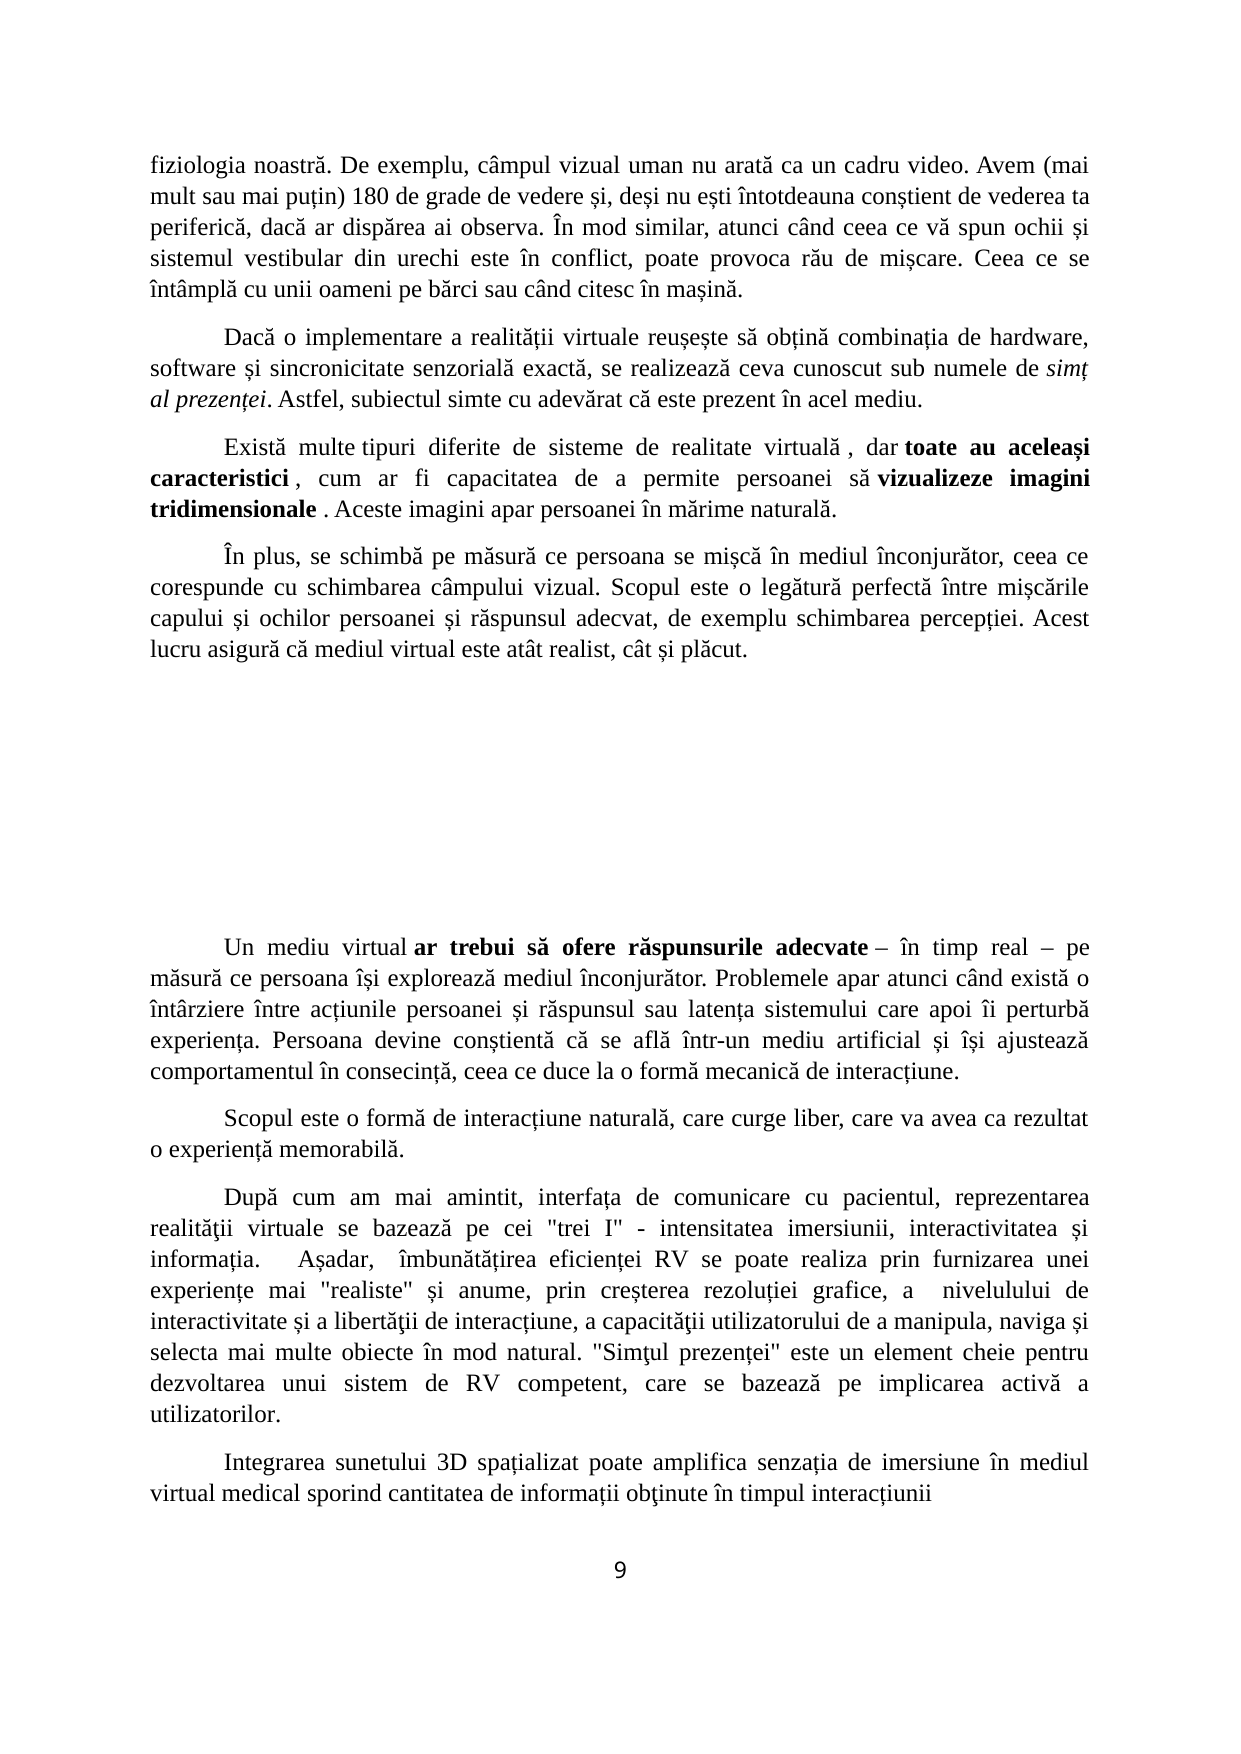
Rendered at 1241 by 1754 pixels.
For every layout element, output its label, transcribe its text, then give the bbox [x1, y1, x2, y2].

text După cum am mai amintit, interfața de comunicare cu pacientul, reprezentarea realităţii virtuale se bazează pe cei "trei I" - intensitatea imersiunii, interactivitatea și informația. Așadar, îmbunătățirea eficienței RV se poate realiza prin furnizarea unei experiențe mai "realiste" și anume, prin creșterea rezoluției grafice, a nivelulului de interactivitate și a libertăţii de interacțiune, a capacităţii utilizatorului de a manipula, naviga și selecta mai multe obiecte în mod natural. "Simţul prezenței" este un element cheie pentru dezvoltarea unui sistem de RV competent, care se bazează pe implicarea activă a utilizatorilor. [150, 1182, 1090, 1428]
text Un mediu virtual ar trebui să ofere răspunsurile adecvate – în timp real – pe măsură ce persoana își explorează mediul înconjurător. Problemele apar atunci când există o întârziere între acțiunile persoanei și răspunsul sau latența sistemului care apoi îi perturbă experiența. Persoana devine conștientă că se află într-un mediu artificial și își ajustează comportamentul în consecință, ceea ce duce la o formă mecanică de interacțiune. [150, 932, 1090, 1084]
text Dacă o implementare a realității virtuale reușește să obțină combinația de hardware, software și sincronicitate senzorială exactă, se realizează ceva cunoscut sub numele de simț al prezenței. Astfel, subiectul simte cu adevărat că este prezent în acel mediu. [150, 322, 1090, 413]
text Există multe tipuri diferite de sisteme de realitate virtuală , dar toate au aceleași caracteristici , cum ar fi capacitatea de a permite persoanei să vizualizeze imagini tridimensionale . Aceste imagini apar persoanei în mărime naturală. [150, 432, 1090, 522]
text Integrarea sunetului 3D spațializat poate amplifica senzația de imersiune în mediul virtual medical sporind cantitatea de informații obţinute în timpul interacțiunii [150, 1447, 1090, 1507]
text În plus, se schimbă pe măsură ce persoana se mișcă în mediul înconjurător, ceea ce corespunde cu schimbarea câmpului vizual. Scopul este o legătură perfectă între mișcările capului și ochilor persoanei și răspunsul adecvat, de exemplu schimbarea percepției. Acest lucru asigură că mediul virtual este atât realist, cât și plăcut. [150, 541, 1090, 663]
text fiziologia noastră. De exemplu, câmpul vizual uman nu arată ca un cadru video. Avem (mai mult sau mai puțin) 180 de grade de vedere și, deși nu ești întotdeauna conștient de vederea ta periferică, dacă ar dispărea ai observa. În mod similar, atunci când ceea ce vă spun ochii și sistemul vestibular din urechi este în conflict, poate provoca rău de mișcare. Ceea ce se întâmplă cu unii oameni pe bărci sau când citesc în mașină. [150, 150, 1090, 303]
text Scopul este o formă de interacțiune naturală, care curge liber, care va avea ca rezultat o experiență memorabilă. [150, 1103, 1090, 1163]
